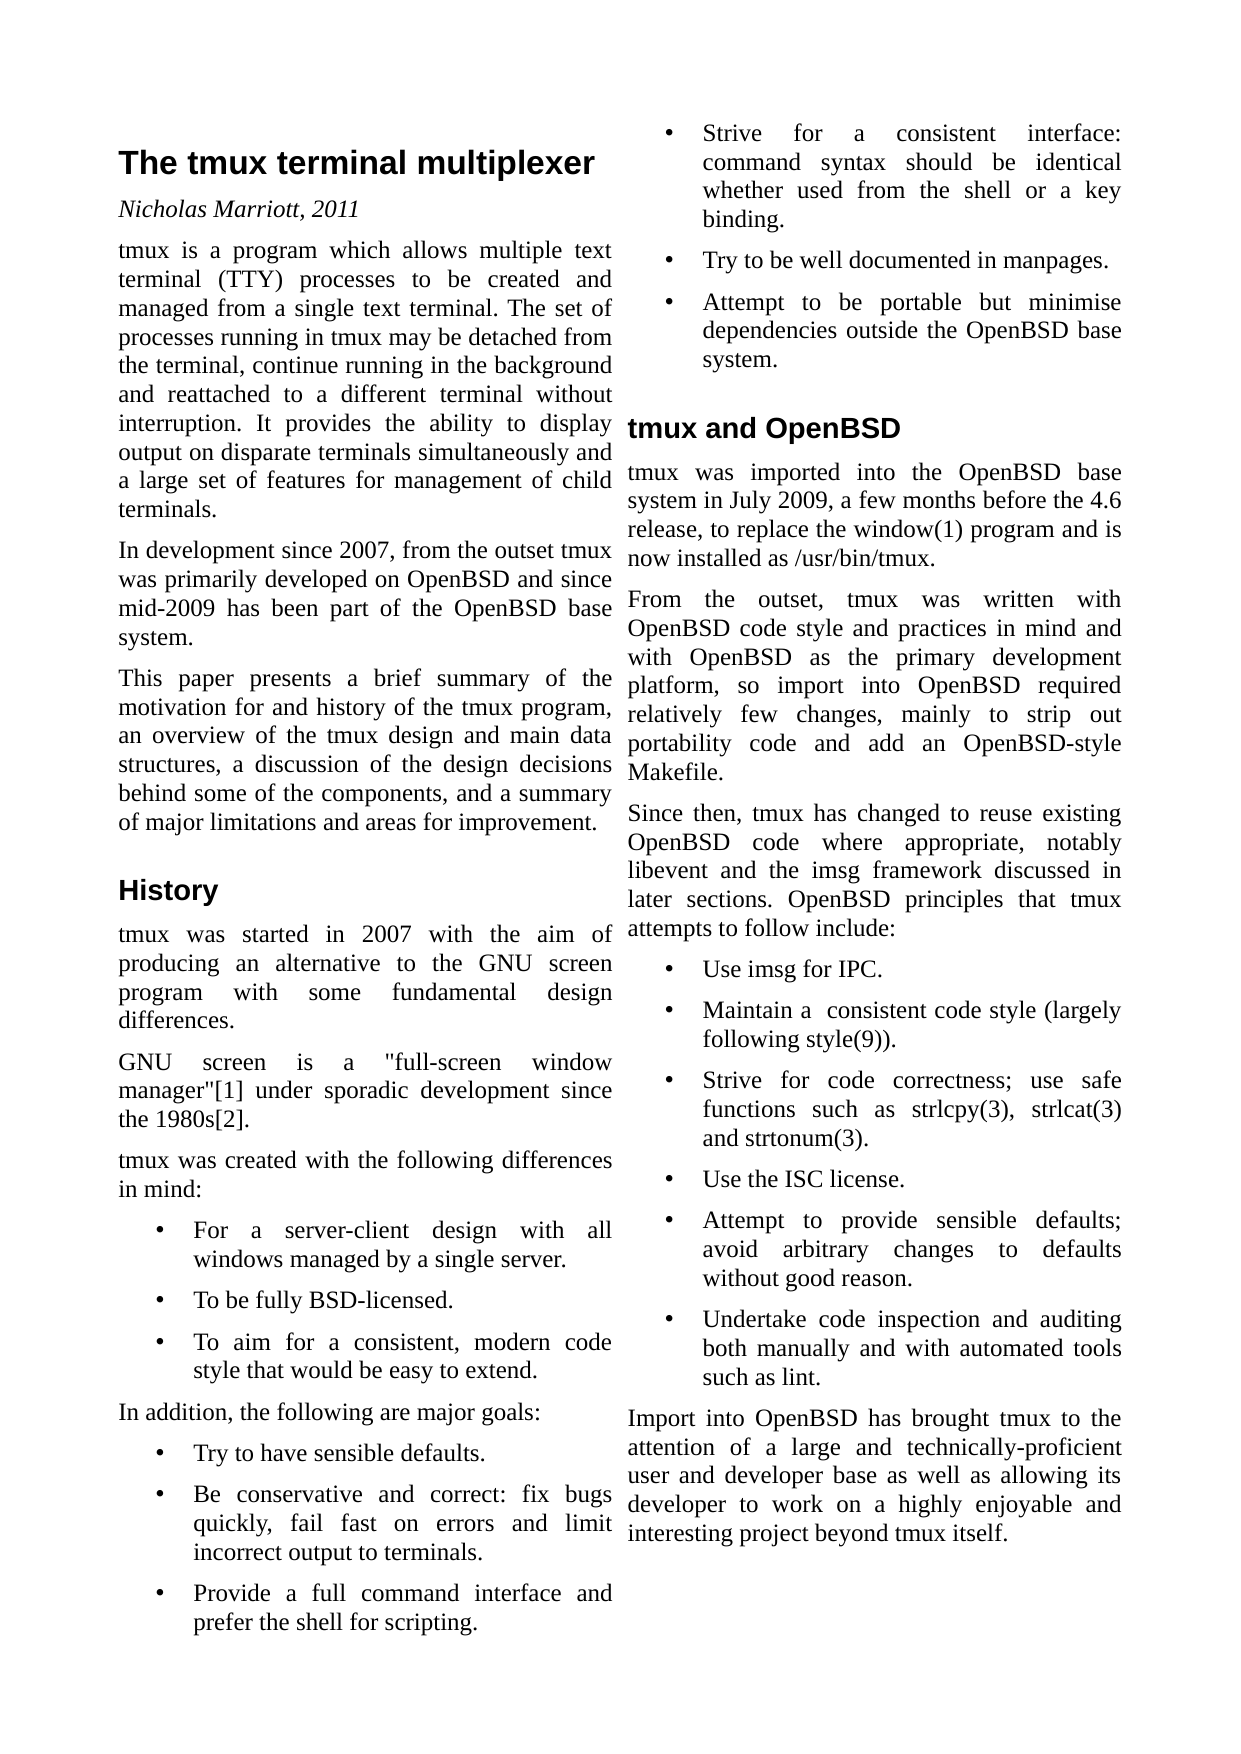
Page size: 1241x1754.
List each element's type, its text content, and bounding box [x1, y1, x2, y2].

subtitle The tmux terminal multiplexer [118, 143, 613, 182]
text tmux was started in 2007 with the aim of producing an alternative to the GNU screen program with some fundamental design differences. [118, 919, 613, 1034]
text Nicholas Marriott, 2011 [118, 194, 613, 223]
list Provide a full command interface and prefer the shell for scripting. [156, 1578, 613, 1635]
list Attempt to be portable but minimise dependencies outside the OpenBSD base system. [665, 287, 1122, 373]
subtitle tmux and OpenBSD [627, 411, 1122, 444]
text tmux is a program which allows multiple text terminal (TTY) processes to be created and managed from a single text terminal. The set of processes running in tmux may be detached from the terminal, continue running in the background and reattached to a different terminal without interruption. It provides the ability to display output on disparate terminals simultaneously and a large set of features for management of child terminals. [118, 236, 613, 523]
text Import into OpenBSD has brought tmux to the attention of a large and technically-proficient user and developer base as well as allowing its developer to work on a highly enjoyable and interesting project beyond tmux itself. [627, 1403, 1122, 1547]
text GNU screen is a "full-screen window manager"[1] under sporadic development since the 1980s[2]. [118, 1047, 613, 1133]
list Maintain a consistent code style (largely following style(9)). [665, 995, 1122, 1053]
list Strive for code correctness; use safe functions such as strlcpy(3), strlcat(3) and strtonum(3). [665, 1065, 1122, 1152]
list Use the ISC license. [665, 1164, 1122, 1193]
list Be conservative and correct: fix bugs quickly, fail fast on errors and limit incorrect output to terminals. [156, 1479, 613, 1565]
text tmux was created with the following differences in mind: [118, 1145, 613, 1203]
text tmux was imported into the OpenBSD base system in July 2009, a few months before the 4.6 release, to replace the window(1) program and is now installed as /usr/bin/tmux. [627, 457, 1122, 572]
list Try to be well documented in manpages. [665, 246, 1122, 274]
list Attempt to provide sensible defaults; avoid arbitrary changes to defaults without good reason. [665, 1205, 1122, 1292]
list For a server-client design with all windows managed by a single server. [156, 1215, 613, 1273]
list Undertake code inspection and auditing both manually and with automated tools such as lint. [665, 1304, 1122, 1390]
list Try to have sensible defaults. [156, 1438, 613, 1467]
list Use imsg for IPC. [665, 954, 1122, 983]
list Strive for a consistent interface: command syntax should be identical whether used from the shell or a key binding. [665, 118, 1122, 233]
text Since then, tmux has changed to reuse existing OpenBSD code where appropriate, notably libevent and the imsg framework discussed in later sections. OpenBSD principles that tmux attempts to follow include: [627, 798, 1122, 942]
text In addition, the following are major goals: [118, 1397, 613, 1425]
text In development since 2007, from the outset tmux was primarily developed on OpenBSD and since mid-2009 has been part of the OpenBSD base system. [118, 536, 613, 651]
list To aim for a consistent, modern code style that would be easy to extend. [156, 1327, 613, 1384]
subtitle History [118, 873, 613, 907]
text This paper presents a brief summary of the motivation for and history of the tmux program, an overview of the tmux design and main data structures, a discussion of the design decisions behind some of the components, and a summary of major limitations and areas for improvement. [118, 663, 613, 836]
list To be fully BSD-licensed. [156, 1285, 613, 1314]
text From the outset, tmux was written with OpenBSD code style and practices in mind and with OpenBSD as the primary development platform, so import into OpenBSD required relatively few changes, mainly to strip out portability code and add an OpenBSD-style Makefile. [627, 584, 1122, 785]
